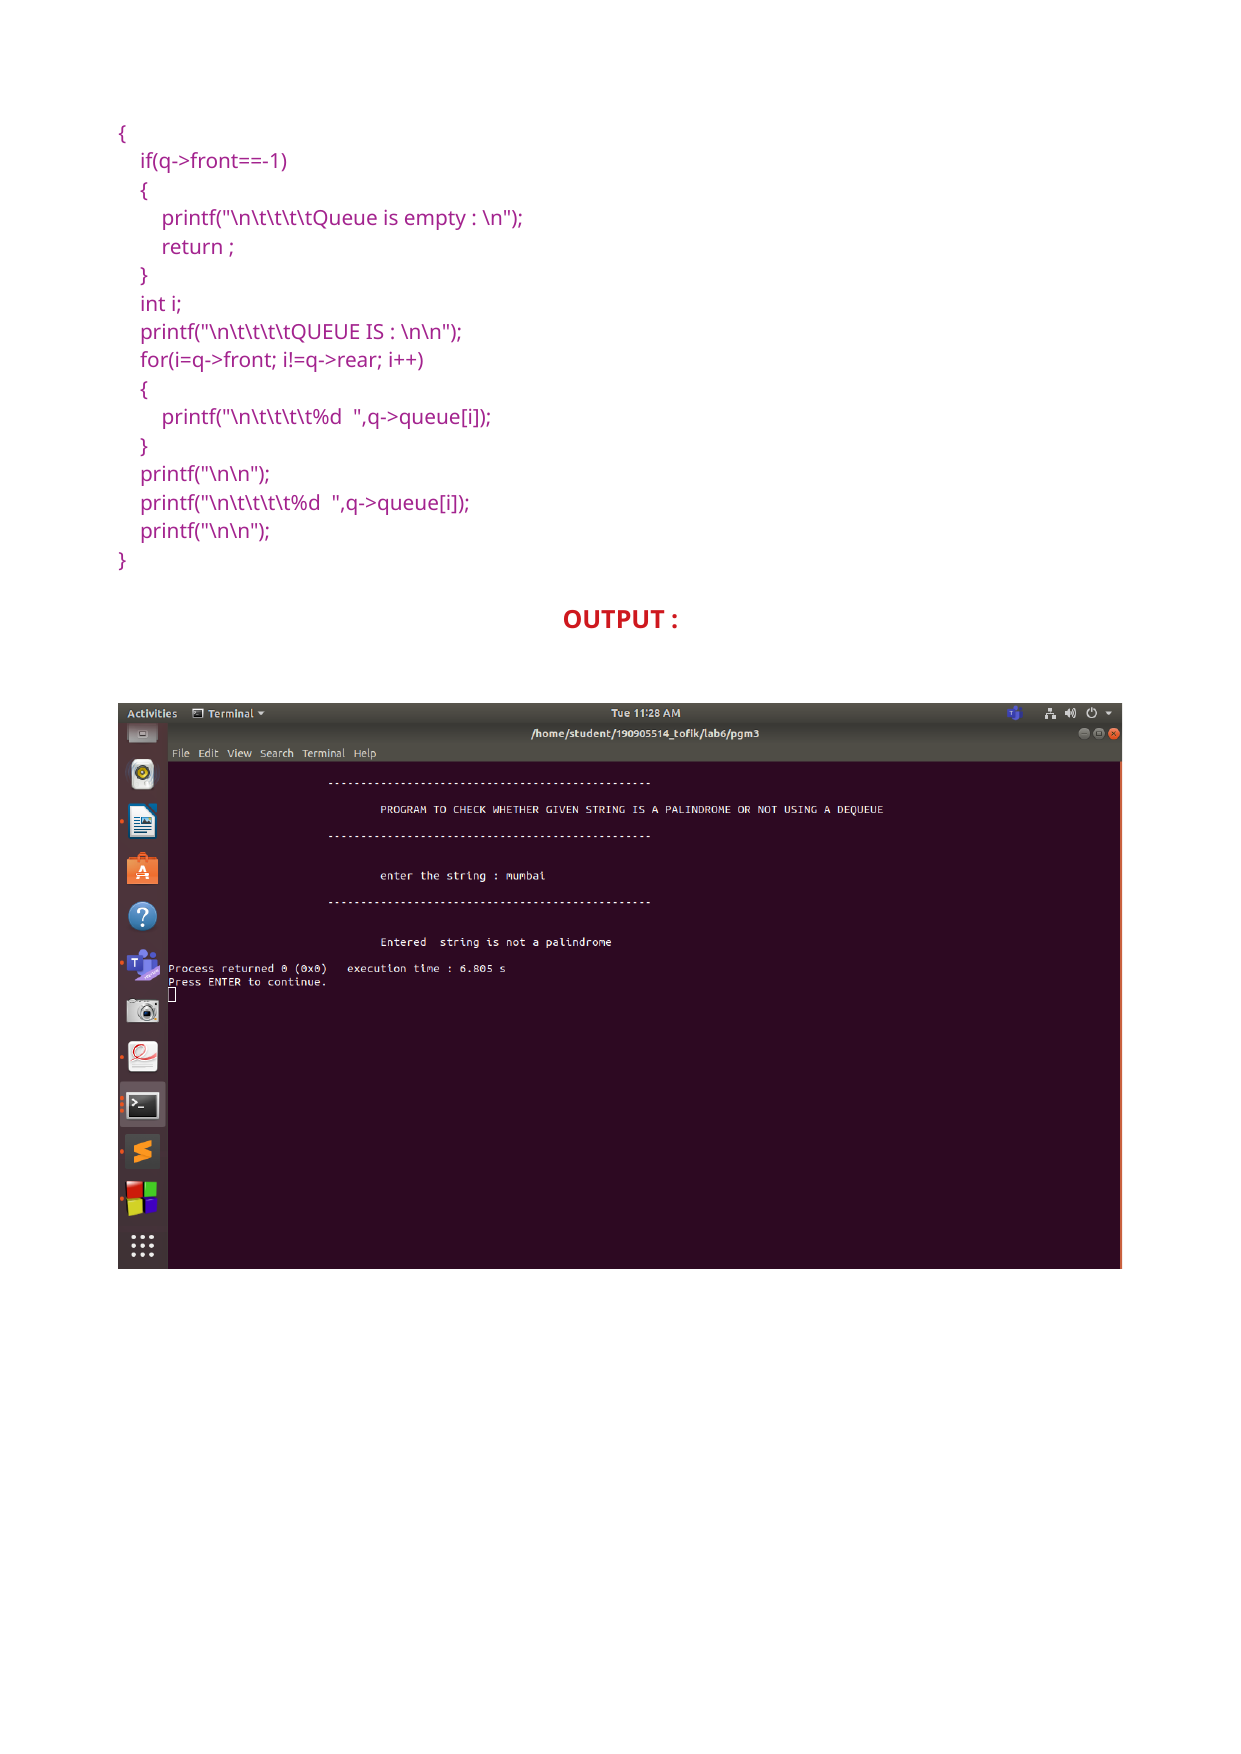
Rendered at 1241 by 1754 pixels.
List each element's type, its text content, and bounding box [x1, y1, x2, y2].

text } [118, 260, 1122, 289]
text for(i=q->front; i!=q->rear; i++) [118, 346, 1122, 374]
text if(q->front==-1) [118, 147, 1122, 175]
picture [118, 703, 1123, 1269]
text } [118, 545, 1122, 573]
text printf("\n\t\t\t\tQueue is empty : \n"); [118, 203, 1122, 232]
text printf("\n\t\t\t\t%d ",q->queue[i]); [118, 488, 1122, 516]
text { [118, 118, 1122, 147]
text printf("\n\n"); [118, 459, 1122, 488]
text printf("\n\n"); [118, 516, 1122, 545]
text OUTPUT : [118, 602, 1122, 636]
text return ; [118, 232, 1122, 260]
text int i; [118, 289, 1122, 317]
text { [118, 374, 1122, 402]
text printf("\n\t\t\t\t%d ",q->queue[i]); [118, 402, 1122, 431]
text } [118, 431, 1122, 459]
text printf("\n\t\t\t\tQUEUE IS : \n\n"); [118, 317, 1122, 346]
text { [118, 175, 1122, 203]
